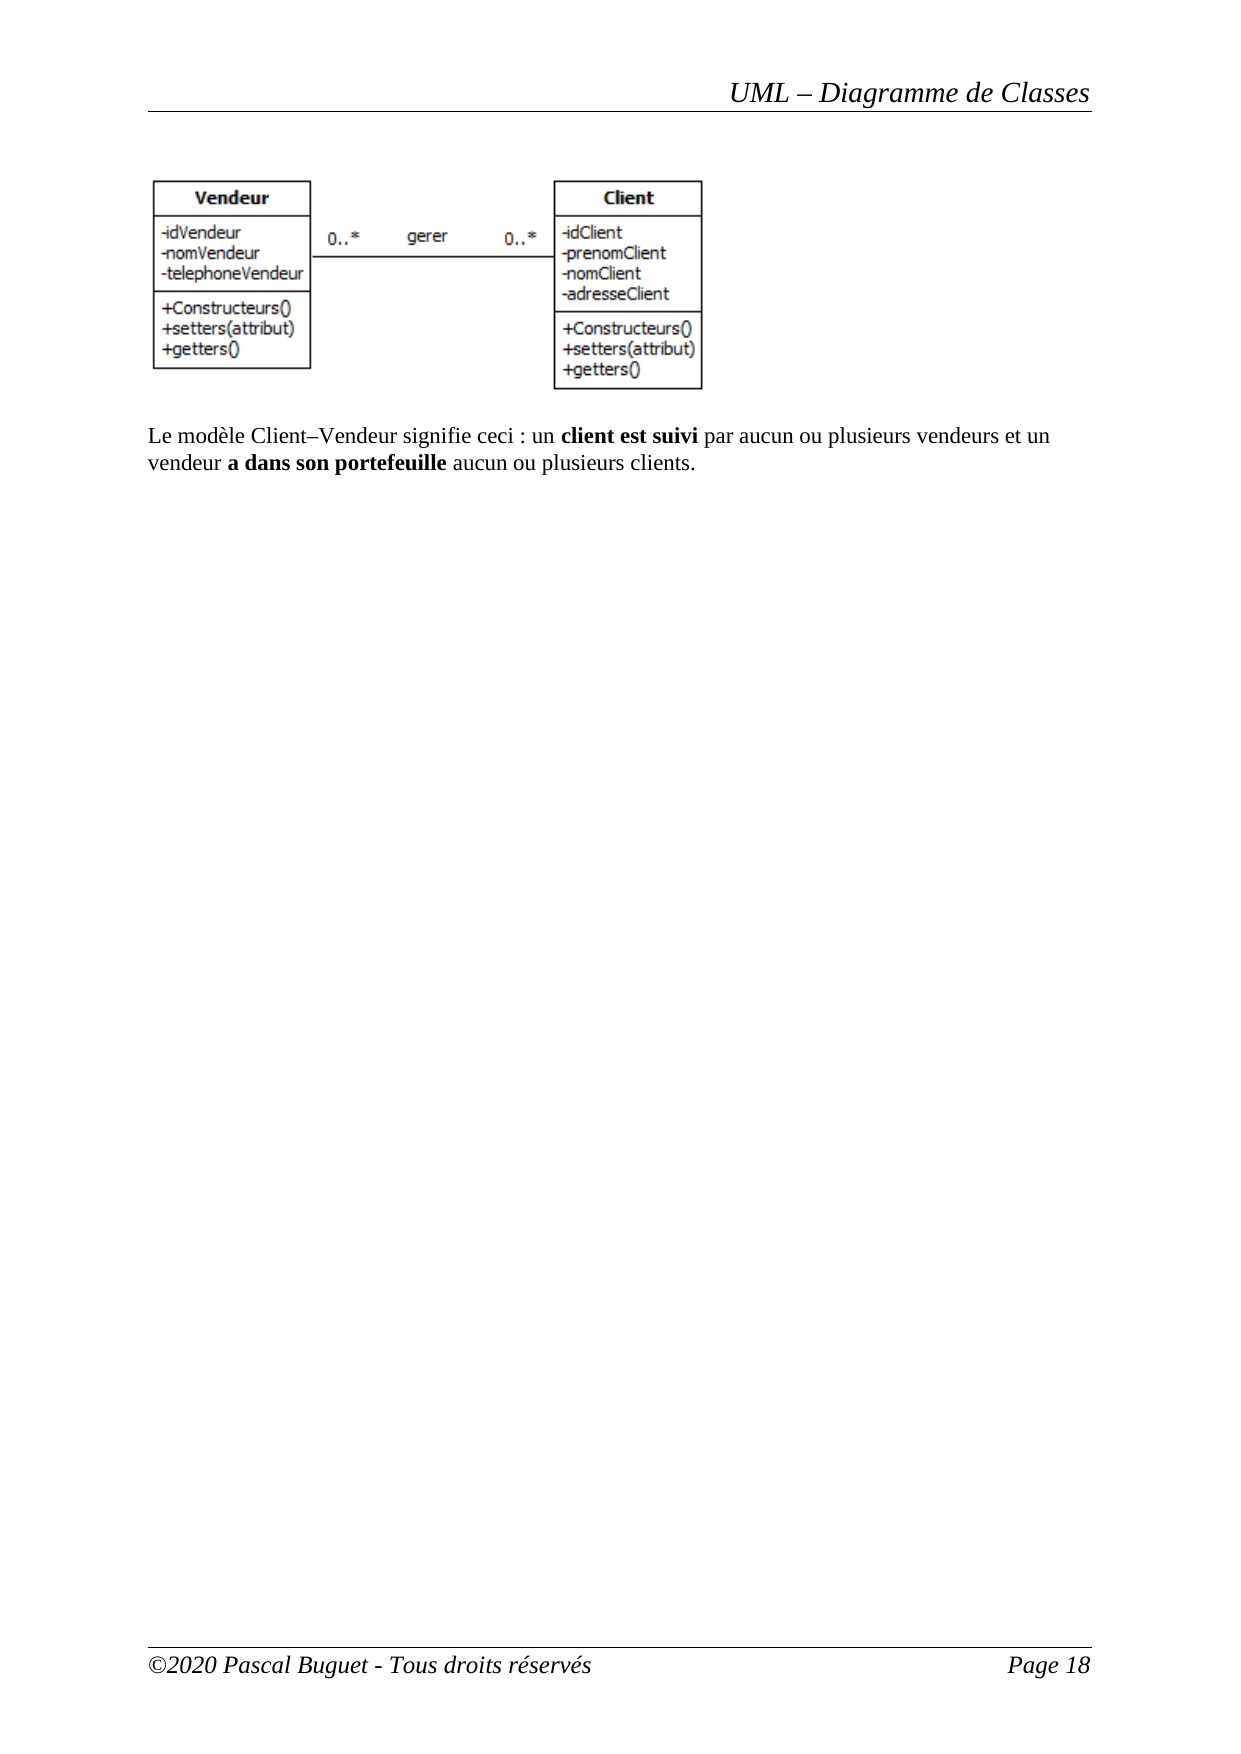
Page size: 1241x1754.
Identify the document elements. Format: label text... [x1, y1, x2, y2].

text Le modèle Client–Vendeur signifie ceci : un client est suivi par aucun ou plusieurs vendeurs et un vendeur a dans son portefeuille aucun ou plusieurs clients. [148, 422, 1092, 475]
picture [147, 174, 709, 396]
